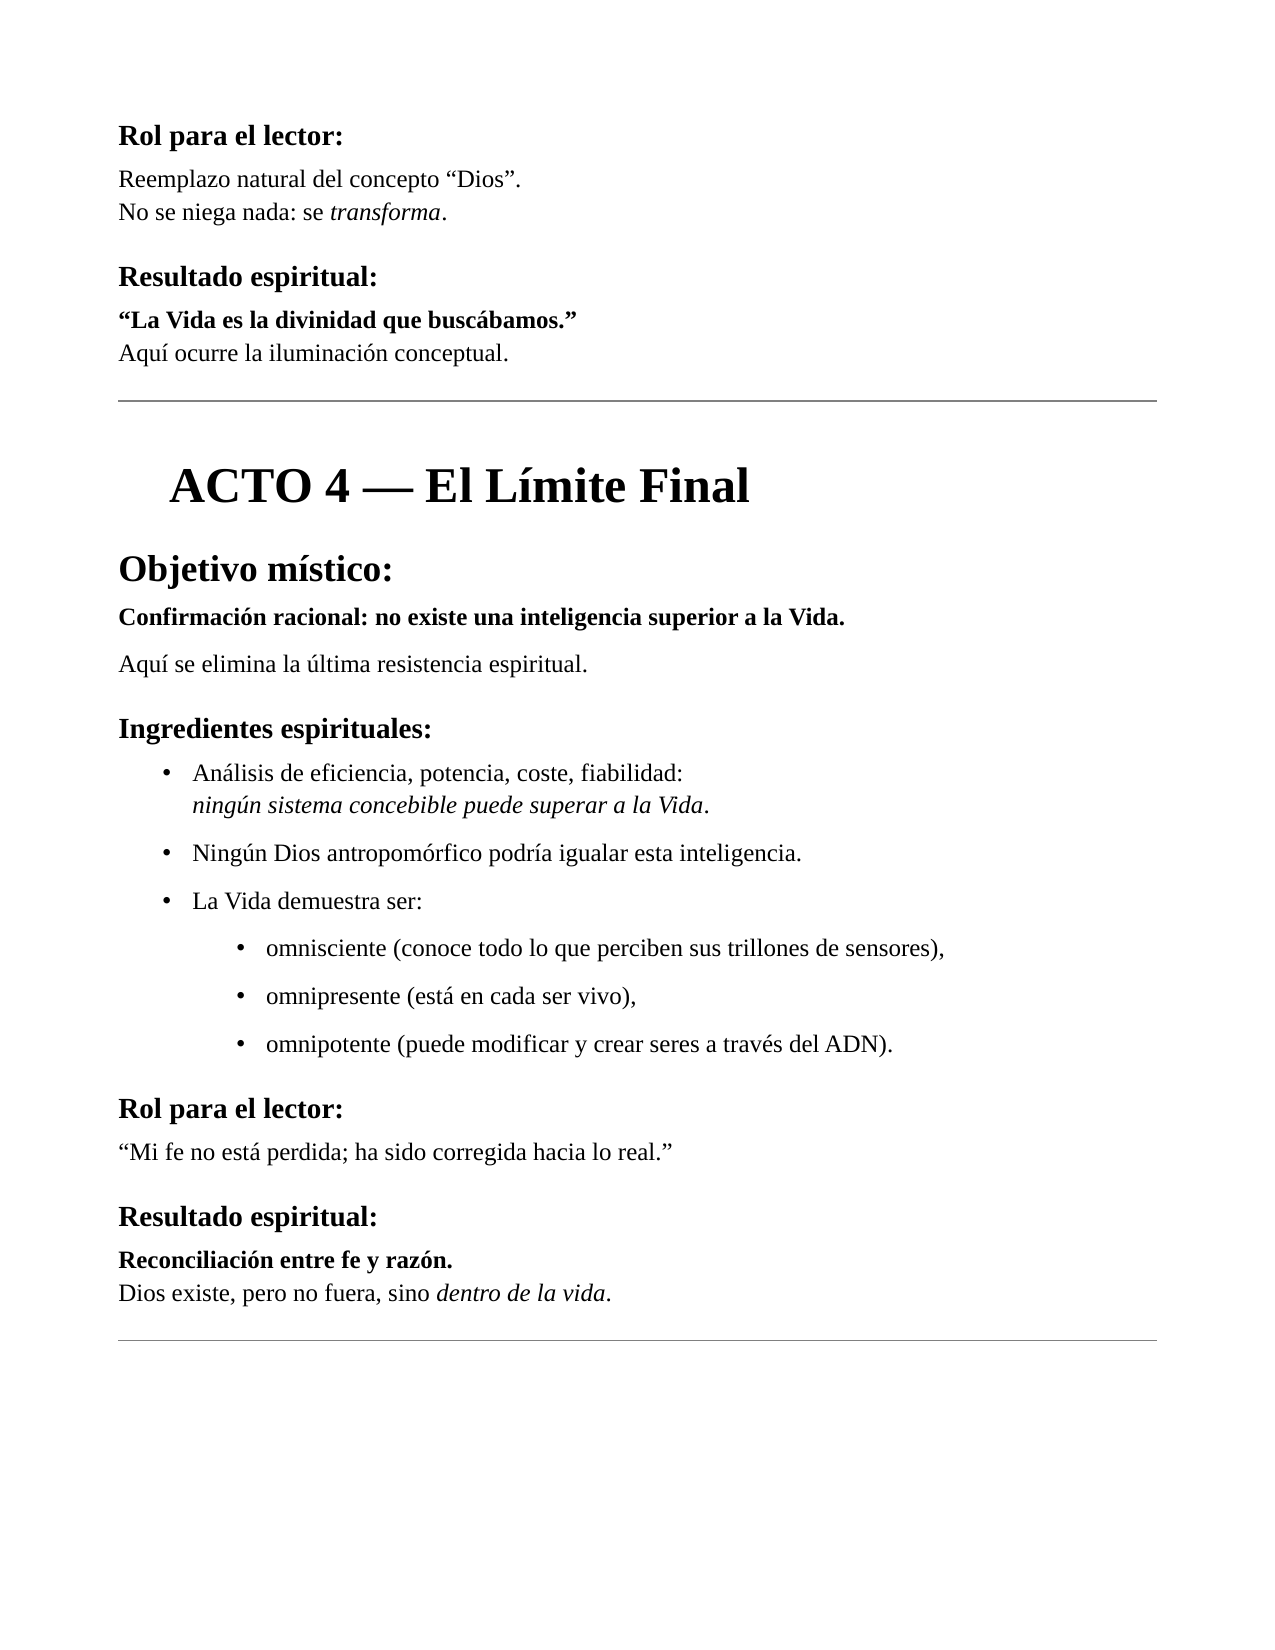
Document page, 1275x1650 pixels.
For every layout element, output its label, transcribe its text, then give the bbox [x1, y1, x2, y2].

text “Mi fe no está perdida; ha sido corregida hacia lo real.” [118, 1137, 1157, 1166]
text Aquí se elimina la última resistencia espiritual. [118, 649, 1157, 678]
subtitle Resultado espiritual: [118, 259, 1157, 293]
subtitle Resultado espiritual: [118, 1199, 1157, 1233]
list omnisciente (conoce todo lo que perciben sus trillones de sensores), [236, 933, 1157, 962]
subtitle Ingredientes espirituales: [118, 712, 1157, 745]
text Confirmación racional: no existe una inteligencia superior a la Vida. [118, 602, 1157, 631]
text “La Vida es la divinidad que buscábamos.” Aquí ocurre la iluminación conceptual. [118, 305, 1157, 367]
list La Vida demuestra ser: [162, 886, 1157, 914]
list omnipotente (puede modificar y crear seres a través del ADN). [236, 1029, 1157, 1057]
text Reemplazo natural del concepto “Dios”. No se niega nada: se transforma. [118, 164, 1157, 226]
subtitle 🔴 ACTO 4 — El Límite Final [118, 455, 1157, 513]
text Reconciliación entre fe y razón. Dios existe, pero no fuera, sino dentro de la vida. [118, 1245, 1157, 1307]
list Análisis de eficiencia, potencia, coste, fiabilidad: ningún sistema concebible puede superar a la Vida. [162, 758, 1157, 819]
list omnipresente (está en cada ser vivo), [236, 981, 1157, 1010]
list Ningún Dios antropomórfico podría igualar esta inteligencia. [162, 838, 1157, 867]
subtitle Rol para el lector: [118, 118, 1157, 152]
subtitle Rol para el lector: [118, 1091, 1157, 1124]
subtitle Objetivo místico: [118, 546, 1157, 589]
